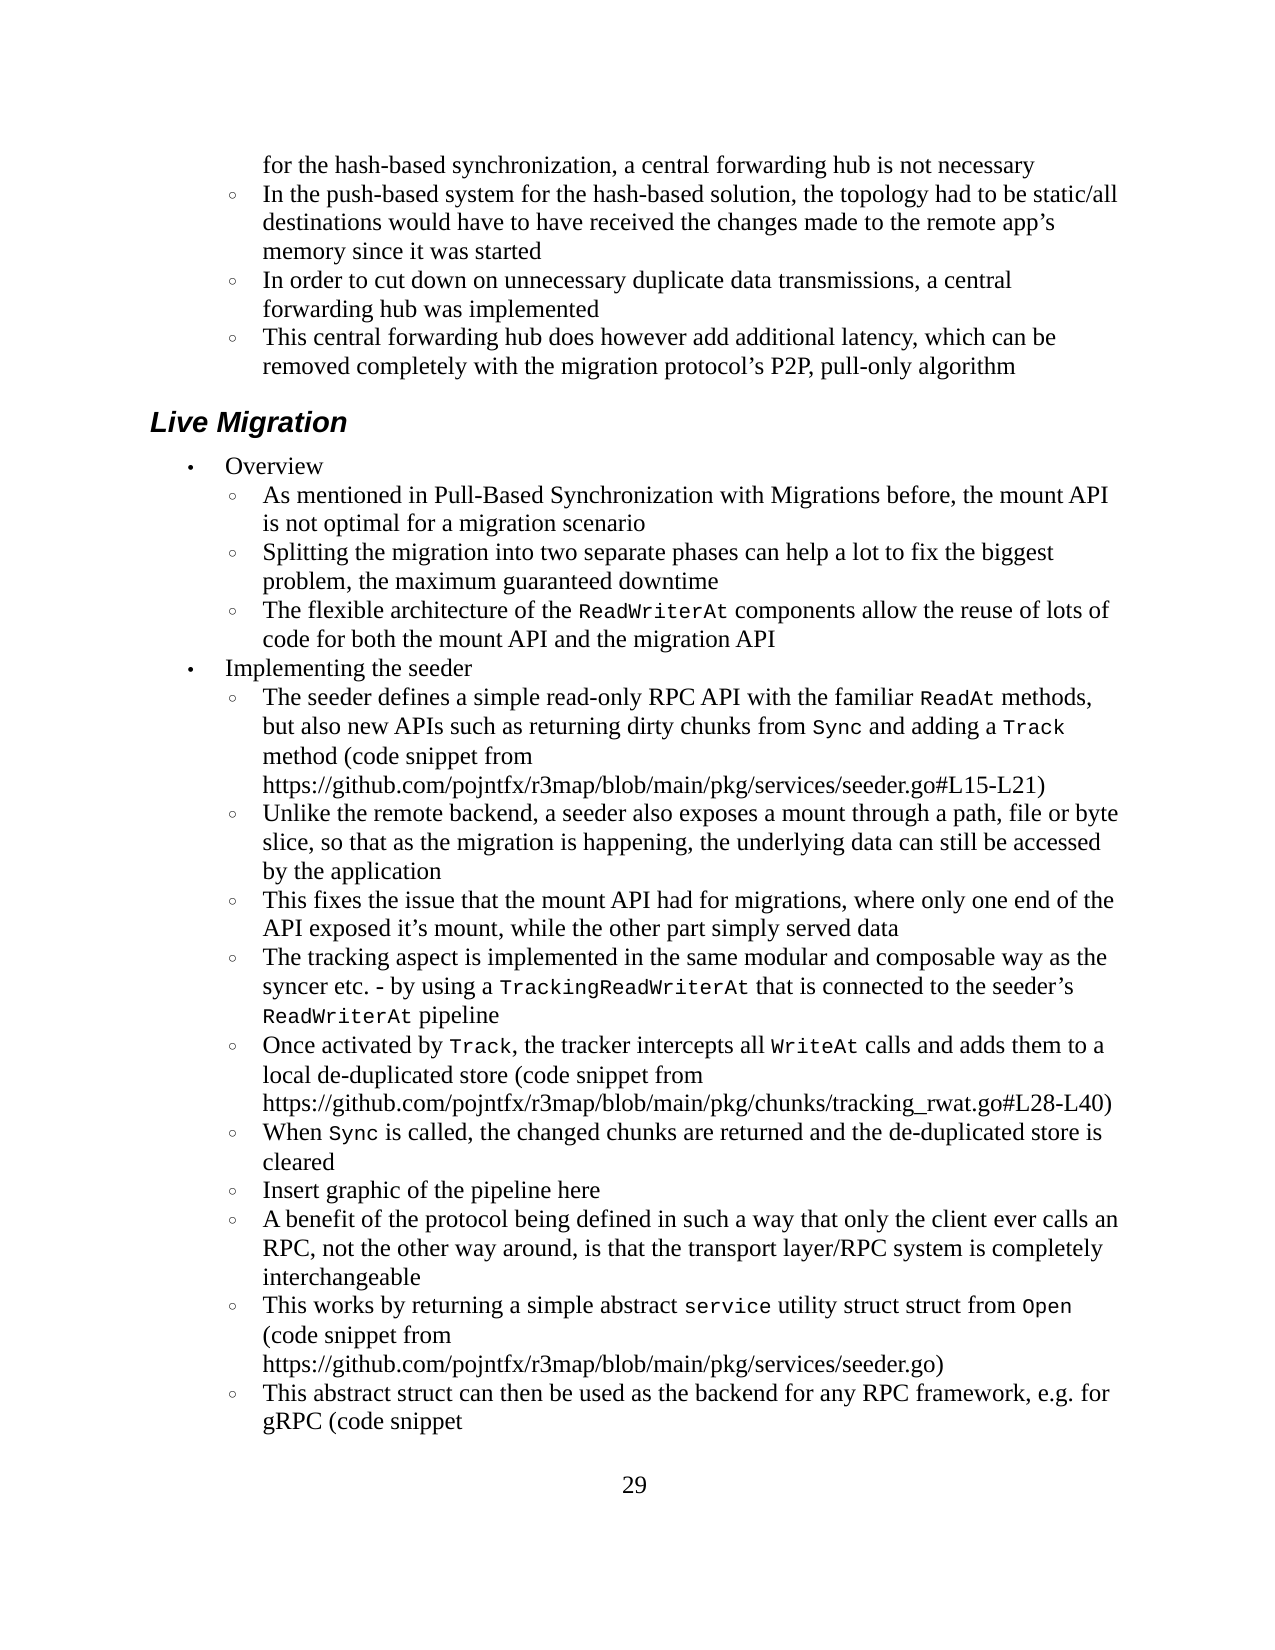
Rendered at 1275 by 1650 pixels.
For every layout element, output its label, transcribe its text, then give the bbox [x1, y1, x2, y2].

list Insert graphic of the pipeline here [225, 1176, 1125, 1204]
list As mentioned in Pull-Based Synchronization with Migrations before, the mount API is not optimal for a migration scenario [225, 480, 1125, 537]
list This works by returning a simple abstract service utility struct struct from Open (code snippet from https://github.com/pojntfx/r3map/blob/main/pkg/services/seeder.go) [225, 1291, 1125, 1378]
list Implementing the seeder [187, 653, 1125, 682]
list The flexible architecture of the ReadWriterAt components allow the reuse of lots of code for both the mount API and the migration API [225, 595, 1125, 653]
list In the push-based system for the hash-based solution, the topology had to be static/all destinations would have to have received the changes made to the remote app’s memory since it was started [225, 179, 1125, 265]
list This central forwarding hub does however add additional latency, which can be removed completely with the migration protocol’s P2P, pull-only algorithm [225, 322, 1125, 380]
list Once activated by Track, the tracker intercepts all WriteAt calls and adds them to a local de-duplicated store (code snippet from https://github.com/pojntfx/r3map/blob/main/pkg/chunks/tracking_rwat.go#L28-L40) [225, 1030, 1125, 1117]
list The tracking aspect is implemented in the same modular and composable way as the syncer etc. - by using a TrackingReadWriterAt that is connected to the seeder’s ReadWriterAt pipeline [225, 942, 1125, 1030]
list A benefit of the protocol being defined in such a way that only the client ever calls an RPC, not the other way around, is that the transport layer/RPC system is completely interchangeable [225, 1204, 1125, 1291]
list This abstract struct can then be used as the backend for any RPC framework, e.g. for gRPC (code snippet [225, 1378, 1125, 1435]
list When Sync is called, the changed chunks are returned and the de-duplicated store is cleared [225, 1117, 1125, 1176]
list for the hash-based synchronization, a central forwarding hub is not necessary [225, 150, 1125, 179]
list The seeder defines a simple read-only RPC API with the familiar ReadAt methods, but also new APIs such as returning dirty chunks from Sync and adding a Track method (code snippet from https://github.com/pojntfx/r3map/blob/main/pkg/services/seeder.go#L15-L21) [225, 682, 1125, 798]
list Overview [187, 451, 1125, 480]
list Splitting the migration into two separate phases can help a lot to fix the biggest problem, the maximum guaranteed downtime [225, 537, 1125, 595]
list This fixes the issue that the mount API had for migrations, where only one end of the API exposed it’s mount, while the other part simply served data [225, 885, 1125, 942]
subtitle Live Migration [150, 405, 1125, 438]
list In order to cut down on unnecessary duplicate data transmissions, a central forwarding hub was implemented [225, 265, 1125, 322]
list Unlike the remote backend, a seeder also exposes a mount through a path, file or byte slice, so that as the migration is happening, the underlying data can still be accessed by the application [225, 798, 1125, 885]
